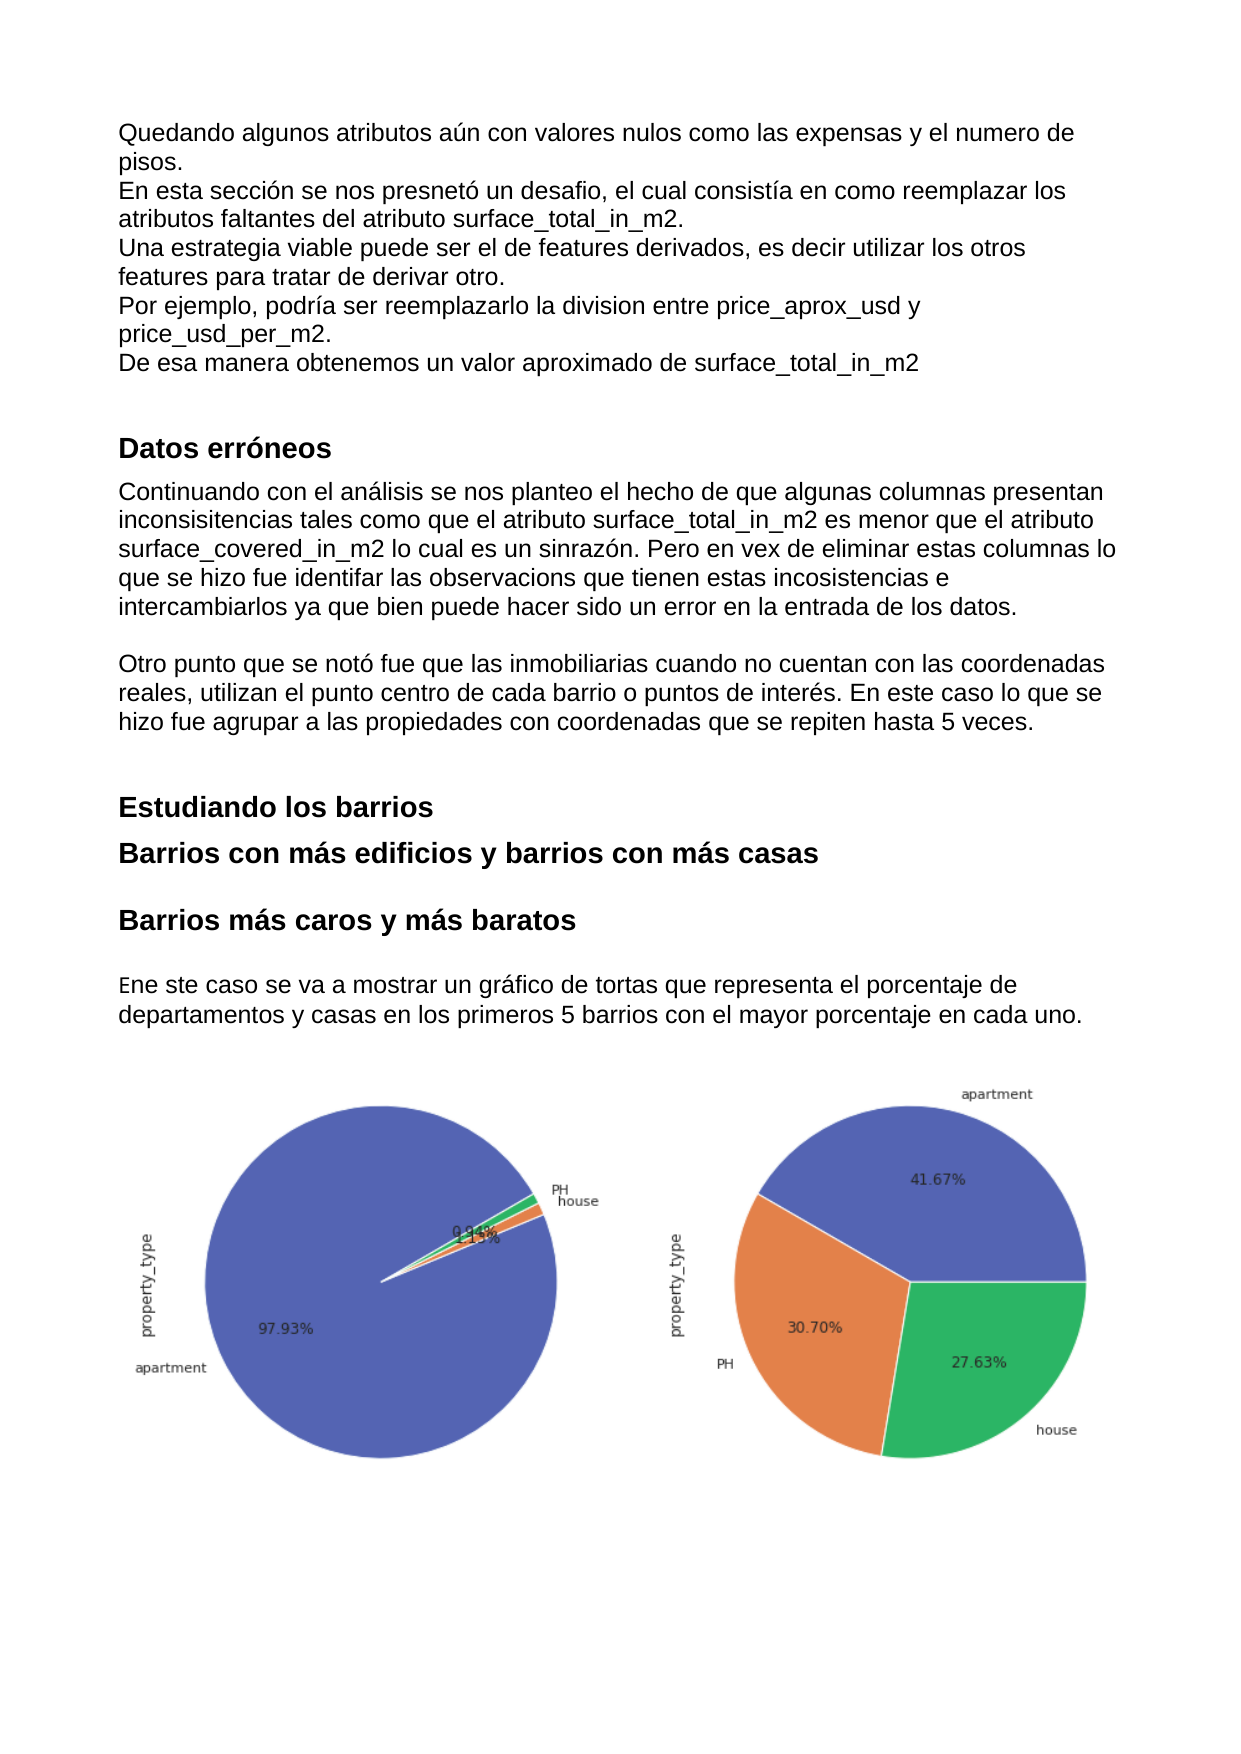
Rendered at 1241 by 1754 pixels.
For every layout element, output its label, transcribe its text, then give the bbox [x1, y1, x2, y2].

subtitle Barrios con más edificios y barrios con más casas [118, 836, 1122, 870]
text Una estrategia viable puede ser el de features derivados, es decir utilizar los otros features para tratar de derivar otro. [118, 233, 1122, 291]
text De esa manera obtenemos un valor aproximado de surface_total_in_m2 [118, 348, 1122, 377]
text Quedando algunos atributos aún con valores nulos como las expensas y el numero de pisos. [118, 118, 1122, 176]
text En esta sección se nos presnetó un desafio, el cual consistía en como reemplazar los atributos faltantes del atributo surface_total_in_m2. [118, 176, 1122, 233]
subtitle Barrios más caros y más baratos [118, 903, 1122, 937]
text Ene ste caso se va a mostrar un gráfico de tortas que representa el porcentaje de departamentos y casas en los primeros 5 barrios con el mayor porcentaje en cada uno. [118, 970, 1122, 1029]
text Por ejemplo, podría ser reemplazarlo la division entre price_aprox_usd y price_usd_per_m2. [118, 291, 1122, 348]
subtitle Estudiando los barrios [118, 790, 1122, 824]
subtitle Datos erróneos [118, 431, 1122, 464]
text Continuando con el análisis se nos planteo el hecho de que algunas columnas presentan inconsisitencias tales como que el atributo surface_total_in_m2 es menor que el atributo surface_covered_in_m2 lo cual es un sinrazón. Pero en vex de eliminar estas columnas lo que se hizo fue identifar las observacions que tienen estas incosistencias e intercambiarlos ya que bien puede hacer sido un error en la entrada de los datos. [118, 477, 1122, 620]
picture [118, 1058, 1123, 1497]
text Otro punto que se notó fue que las inmobiliarias cuando no cuentan con las coordenadas reales, utilizan el punto centro de cada barrio o puntos de interés. En este caso lo que se hizo fue agrupar a las propiedades con coordenadas que se repiten hasta 5 veces. [118, 649, 1122, 735]
